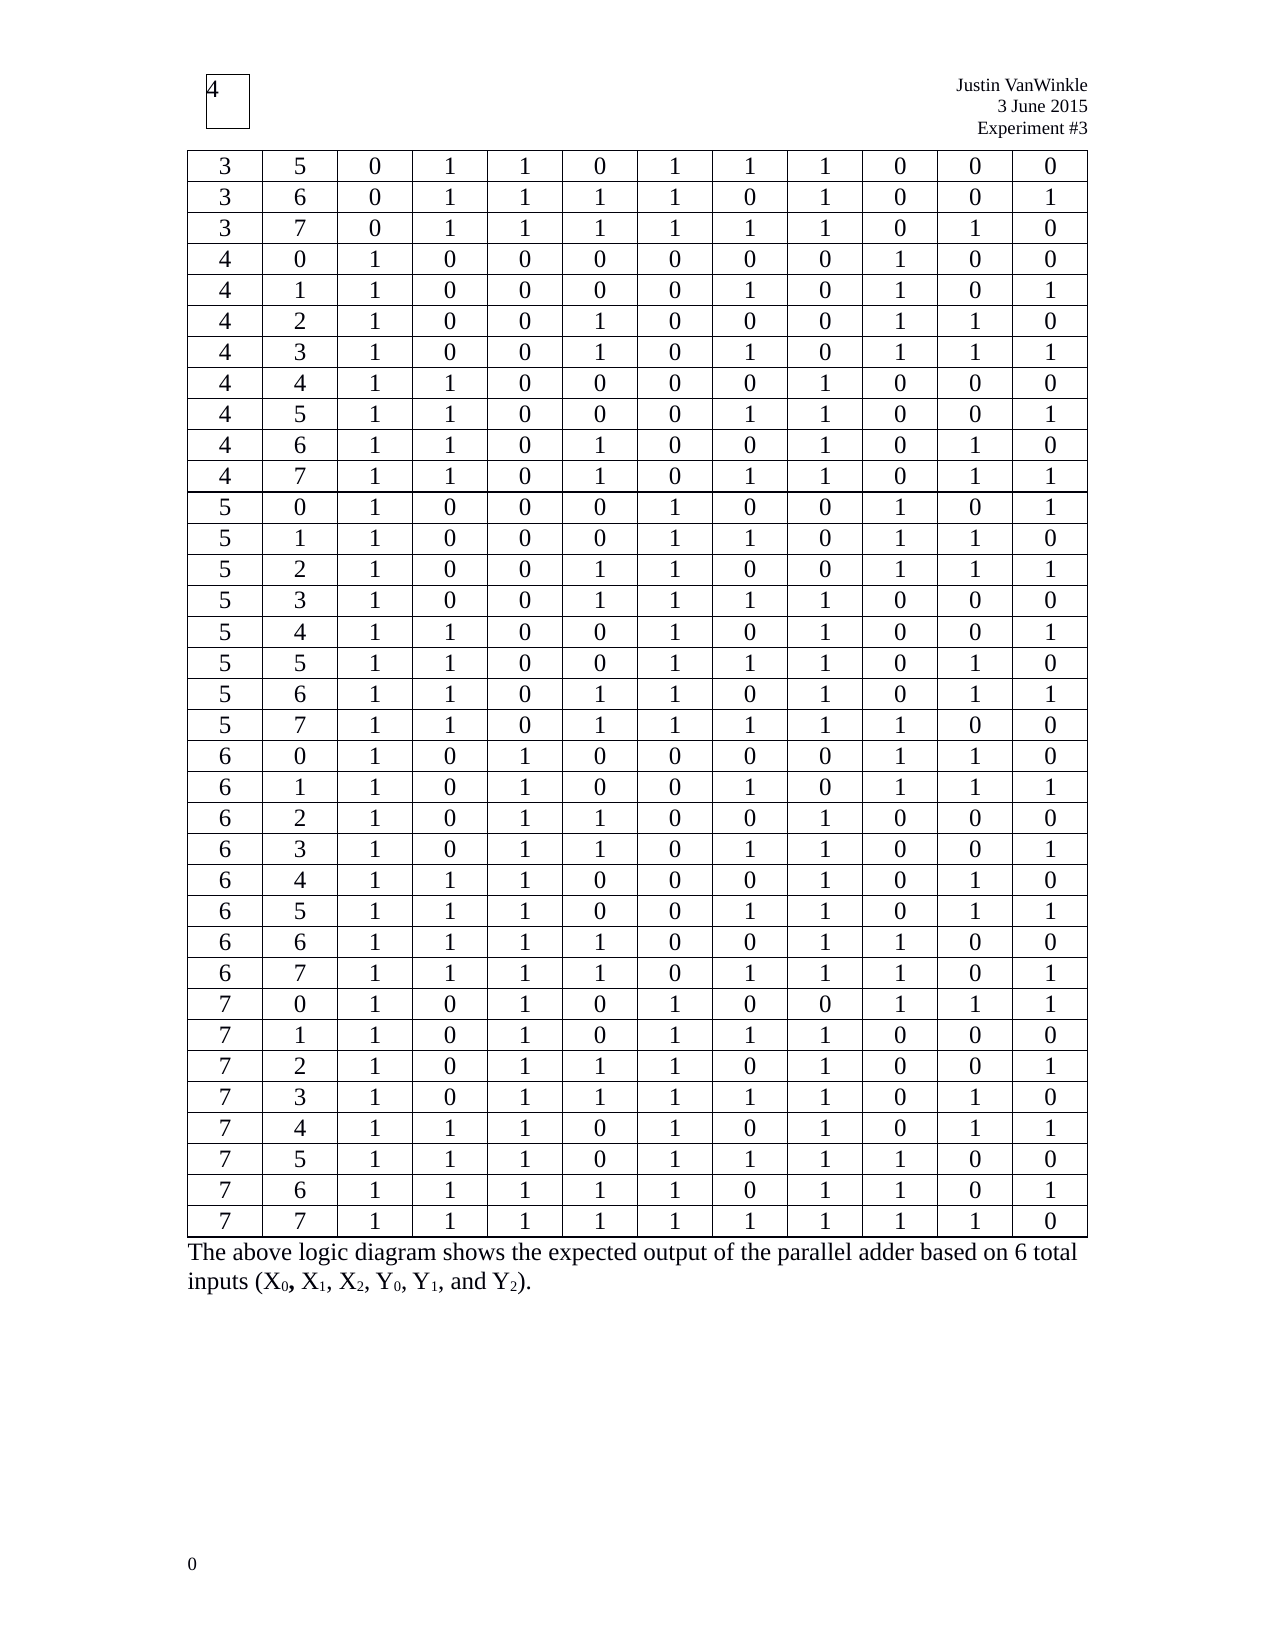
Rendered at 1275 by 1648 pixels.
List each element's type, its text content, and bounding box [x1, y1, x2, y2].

table_cell 0 [338, 213, 412, 243]
table_cell 1 [488, 1020, 562, 1050]
table_cell 5 [263, 151, 337, 181]
table_cell 1 [1013, 555, 1087, 584]
table_cell 0 [713, 679, 787, 709]
table_cell 1 [488, 213, 562, 243]
table_cell 1 [638, 1020, 712, 1050]
table_cell 1 [1013, 834, 1087, 864]
table_cell 5 [263, 399, 337, 429]
table_cell 1 [338, 865, 412, 895]
table_cell 0 [713, 182, 787, 212]
table_cell 1 [488, 958, 562, 988]
table_cell 0 [938, 617, 1012, 647]
table_cell 1 [488, 772, 562, 802]
table_cell 0 [563, 617, 637, 647]
table_cell 5 [188, 586, 262, 616]
table_cell 0 [488, 337, 562, 367]
table_cell 0 [413, 586, 487, 616]
table_cell 0 [563, 493, 637, 522]
table_cell 1 [1013, 1051, 1087, 1081]
table_cell 1 [338, 275, 412, 305]
table_cell 0 [638, 958, 712, 988]
table_cell 1 [563, 958, 637, 988]
table_cell 1 [863, 1175, 937, 1205]
table_cell 0 [413, 337, 487, 367]
table_cell 0 [788, 244, 862, 274]
table_cell 0 [938, 958, 1012, 988]
table_cell 0 [788, 989, 862, 1019]
table_cell 1 [1013, 679, 1087, 709]
table_cell 0 [563, 275, 637, 305]
table_cell 0 [713, 927, 787, 957]
table_cell 1 [788, 1051, 862, 1081]
table_cell 1 [638, 1082, 712, 1112]
table_cell 1 [413, 958, 487, 988]
table_cell 1 [413, 1144, 487, 1174]
table_cell 1 [263, 772, 337, 802]
table_cell 4 [188, 399, 262, 429]
table_cell 1 [713, 524, 787, 553]
table_cell 1 [563, 679, 637, 709]
table_cell 0 [1013, 1144, 1087, 1174]
table_cell 1 [338, 834, 412, 864]
table_cell 0 [863, 399, 937, 429]
table_cell 1 [1013, 493, 1087, 522]
table_cell 1 [863, 244, 937, 274]
table_cell 0 [1013, 1020, 1087, 1050]
table_cell 0 [938, 368, 1012, 398]
table_cell 7 [188, 1051, 262, 1081]
table_cell 4 [188, 337, 262, 367]
table_cell 0 [713, 306, 787, 336]
table_cell 1 [488, 896, 562, 926]
table_cell 0 [863, 430, 937, 460]
table_cell 1 [638, 555, 712, 584]
table_cell 0 [563, 1113, 637, 1143]
table_cell 1 [488, 1144, 562, 1174]
table_cell 1 [413, 151, 487, 181]
table_cell 0 [863, 213, 937, 243]
table_cell 0 [863, 182, 937, 212]
table_cell 1 [863, 989, 937, 1019]
table_cell 1 [788, 213, 862, 243]
table_cell 0 [488, 461, 562, 491]
table_cell 1 [563, 213, 637, 243]
table_cell 1 [1013, 772, 1087, 802]
table_cell 0 [938, 834, 1012, 864]
table_cell 5 [263, 1144, 337, 1174]
table_cell 7 [263, 958, 337, 988]
table_cell 1 [488, 1051, 562, 1081]
table_cell 1 [413, 927, 487, 957]
table_cell 3 [188, 151, 262, 181]
table_cell 1 [413, 430, 487, 460]
table_cell 0 [638, 244, 712, 274]
table_cell 1 [638, 524, 712, 553]
table_cell 1 [1013, 182, 1087, 212]
table_cell 1 [563, 803, 637, 833]
table_cell 1 [638, 989, 712, 1019]
table_cell 0 [563, 151, 637, 181]
table_cell 0 [413, 555, 487, 584]
table_cell 1 [788, 399, 862, 429]
table_cell 1 [638, 1051, 712, 1081]
table_cell 0 [1013, 1082, 1087, 1112]
table_cell 1 [1013, 399, 1087, 429]
table_cell 1 [788, 586, 862, 616]
table_cell 0 [638, 430, 712, 460]
table_cell 6 [188, 741, 262, 771]
table_cell 5 [188, 679, 262, 709]
table_cell 0 [713, 493, 787, 522]
table_cell 0 [488, 679, 562, 709]
table_cell 1 [638, 1175, 712, 1205]
table_cell 6 [188, 772, 262, 802]
table_cell 4 [188, 368, 262, 398]
table_cell 0 [638, 741, 712, 771]
table_cell 0 [938, 803, 1012, 833]
table_cell 1 [638, 617, 712, 647]
table_cell 1 [863, 337, 937, 367]
table_cell 1 [338, 741, 412, 771]
table_cell 6 [188, 803, 262, 833]
table_cell 1 [263, 1020, 337, 1050]
table_cell 1 [938, 679, 1012, 709]
table_cell 1 [338, 1144, 412, 1174]
table_cell 1 [563, 555, 637, 584]
table_cell 1 [713, 461, 787, 491]
table_cell 0 [713, 803, 787, 833]
table_cell 1 [338, 896, 412, 926]
table_cell 1 [713, 213, 787, 243]
table_cell 1 [1013, 989, 1087, 1019]
table_cell 1 [338, 368, 412, 398]
table_cell 0 [563, 1020, 637, 1050]
table_cell 1 [713, 151, 787, 181]
table_cell 1 [338, 1051, 412, 1081]
table_cell 1 [788, 182, 862, 212]
table_cell 0 [413, 1051, 487, 1081]
table_cell 1 [938, 989, 1012, 1019]
table_cell 1 [713, 399, 787, 429]
table_cell 1 [713, 958, 787, 988]
table_cell 1 [713, 1206, 787, 1236]
table_cell 0 [863, 679, 937, 709]
table_cell 0 [563, 896, 637, 926]
table_cell 0 [863, 151, 937, 181]
table_cell 1 [338, 648, 412, 678]
table_cell 4 [263, 865, 337, 895]
table_cell 0 [488, 648, 562, 678]
table_cell 0 [863, 1082, 937, 1112]
table_cell 1 [338, 617, 412, 647]
table_cell 1 [863, 710, 937, 740]
table_cell 1 [938, 896, 1012, 926]
table_cell 1 [338, 1175, 412, 1205]
table_cell 1 [938, 430, 1012, 460]
table_cell 1 [1013, 896, 1087, 926]
table_cell 6 [263, 1175, 337, 1205]
table_cell 5 [188, 710, 262, 740]
table_cell 6 [263, 927, 337, 957]
table_cell 1 [413, 368, 487, 398]
table_cell 1 [338, 555, 412, 584]
table_cell 0 [1013, 151, 1087, 181]
table_cell 1 [563, 182, 637, 212]
table_cell 0 [413, 803, 487, 833]
table_cell 1 [413, 1113, 487, 1143]
table_cell 1 [488, 927, 562, 957]
table_cell 5 [188, 524, 262, 553]
table_cell 4 [263, 1113, 337, 1143]
table_cell 1 [338, 989, 412, 1019]
table_cell 1 [1013, 617, 1087, 647]
table_cell 0 [788, 275, 862, 305]
table_cell 1 [788, 1144, 862, 1174]
table_cell 6 [188, 958, 262, 988]
table_cell 1 [713, 772, 787, 802]
table_cell 1 [488, 151, 562, 181]
table_cell 4 [263, 368, 337, 398]
table_cell 0 [563, 772, 637, 802]
table_cell 1 [863, 958, 937, 988]
table_cell 0 [413, 493, 487, 522]
table_cell 1 [788, 1175, 862, 1205]
table_cell 0 [1013, 213, 1087, 243]
table_cell 1 [788, 1206, 862, 1236]
table_cell 7 [188, 1175, 262, 1205]
table_cell 5 [263, 896, 337, 926]
table_cell 0 [413, 524, 487, 553]
table_cell 0 [413, 306, 487, 336]
table_cell 7 [188, 1144, 262, 1174]
table_cell 7 [188, 1206, 262, 1236]
table_cell 0 [713, 555, 787, 584]
table_cell 0 [938, 151, 1012, 181]
table_cell 5 [188, 617, 262, 647]
table_cell 1 [1013, 958, 1087, 988]
table_cell 7 [263, 710, 337, 740]
table_cell 0 [938, 275, 1012, 305]
table_cell 1 [338, 927, 412, 957]
table_cell 1 [338, 1020, 412, 1050]
table_cell 0 [488, 524, 562, 553]
table_cell 4 [188, 244, 262, 274]
table_cell 1 [938, 524, 1012, 553]
table_cell 0 [1013, 927, 1087, 957]
table_cell 5 [188, 648, 262, 678]
table_cell 1 [563, 337, 637, 367]
table_cell 0 [788, 306, 862, 336]
table_cell 0 [938, 399, 1012, 429]
table_cell 0 [638, 368, 712, 398]
table_cell 1 [338, 461, 412, 491]
table_cell 5 [263, 648, 337, 678]
table_cell 0 [713, 1051, 787, 1081]
table_cell 1 [638, 1113, 712, 1143]
table_cell 6 [188, 865, 262, 895]
table_cell 0 [488, 275, 562, 305]
table_cell 1 [788, 461, 862, 491]
table_cell 1 [638, 648, 712, 678]
table_cell 1 [338, 803, 412, 833]
table_cell 1 [938, 306, 1012, 336]
table_cell 1 [338, 958, 412, 988]
table_cell 1 [338, 1082, 412, 1112]
table_cell 1 [413, 710, 487, 740]
table_cell 0 [863, 865, 937, 895]
table_cell 0 [938, 586, 1012, 616]
table_cell 0 [938, 1175, 1012, 1205]
table_cell 0 [1013, 430, 1087, 460]
table_cell 0 [413, 772, 487, 802]
table_cell 1 [563, 586, 637, 616]
table_cell 0 [1013, 524, 1087, 553]
table_cell 0 [638, 834, 712, 864]
table_cell 1 [713, 710, 787, 740]
table_cell 0 [863, 1020, 937, 1050]
table_cell 0 [488, 586, 562, 616]
table_cell 0 [638, 896, 712, 926]
table_cell 4 [188, 306, 262, 336]
table_cell 0 [938, 710, 1012, 740]
table_cell 1 [488, 182, 562, 212]
table_cell 0 [788, 493, 862, 522]
table_cell 1 [938, 337, 1012, 367]
table_cell 1 [638, 151, 712, 181]
table_cell 1 [863, 306, 937, 336]
table_cell 0 [563, 989, 637, 1019]
table_cell 2 [263, 1051, 337, 1081]
table_cell 1 [263, 275, 337, 305]
table_cell 0 [863, 1113, 937, 1143]
table_cell 0 [863, 648, 937, 678]
table_cell 1 [788, 710, 862, 740]
table_cell 1 [563, 1206, 637, 1236]
table_cell 0 [413, 989, 487, 1019]
table_cell 1 [938, 1206, 1012, 1236]
table_cell 1 [563, 461, 637, 491]
table_cell 1 [938, 865, 1012, 895]
table_cell 1 [713, 896, 787, 926]
table_cell 0 [863, 368, 937, 398]
text The above logic diagram shows the expected output of the parallel adder based on 6 total inputs (X0, X1, X2, Y0, Y1, and Y2). [187, 1238, 1088, 1295]
table_cell 0 [638, 337, 712, 367]
table_cell 1 [338, 337, 412, 367]
table_cell 1 [338, 524, 412, 553]
table_cell 1 [788, 368, 862, 398]
table_cell 1 [413, 182, 487, 212]
table_cell 0 [413, 834, 487, 864]
table_cell 1 [1013, 337, 1087, 367]
table_cell 1 [788, 896, 862, 926]
table_cell 0 [1013, 865, 1087, 895]
table_cell 1 [713, 648, 787, 678]
table_cell 5 [188, 555, 262, 584]
table_cell 1 [638, 493, 712, 522]
table_cell 1 [788, 617, 862, 647]
table_cell 1 [338, 710, 412, 740]
table_cell 3 [263, 1082, 337, 1112]
table_cell 0 [938, 493, 1012, 522]
table_cell 0 [1013, 648, 1087, 678]
table_cell 0 [1013, 306, 1087, 336]
table_cell 0 [863, 461, 937, 491]
table_cell 1 [563, 834, 637, 864]
table_cell 1 [563, 927, 637, 957]
table_cell 1 [788, 679, 862, 709]
table_cell 0 [488, 555, 562, 584]
table_cell 1 [788, 958, 862, 988]
table_cell 0 [1013, 244, 1087, 274]
table_cell 1 [788, 803, 862, 833]
table_cell 1 [638, 213, 712, 243]
table_cell 1 [413, 213, 487, 243]
table_cell 1 [713, 1020, 787, 1050]
table_cell 0 [338, 151, 412, 181]
table_cell 1 [638, 679, 712, 709]
table_cell 1 [938, 772, 1012, 802]
table_cell 1 [488, 1082, 562, 1112]
table_cell 0 [938, 182, 1012, 212]
table_cell 1 [938, 555, 1012, 584]
table_cell 0 [563, 1144, 637, 1174]
table_cell 0 [413, 244, 487, 274]
table_cell 1 [413, 399, 487, 429]
table_cell 6 [188, 896, 262, 926]
table_cell 1 [863, 275, 937, 305]
table_cell 6 [188, 927, 262, 957]
table_cell 1 [488, 834, 562, 864]
table_cell 1 [488, 1113, 562, 1143]
table_cell 1 [863, 555, 937, 584]
table_cell 1 [863, 493, 937, 522]
table_cell 0 [488, 493, 562, 522]
table_cell 1 [338, 430, 412, 460]
table_cell 2 [263, 803, 337, 833]
table_cell 1 [938, 648, 1012, 678]
table_cell 1 [938, 213, 1012, 243]
table_cell 1 [938, 1113, 1012, 1143]
table_cell 1 [413, 461, 487, 491]
table_cell 0 [563, 244, 637, 274]
table_cell 1 [413, 896, 487, 926]
table_cell 0 [488, 399, 562, 429]
table_cell 1 [488, 741, 562, 771]
table_cell 0 [788, 337, 862, 367]
table_cell 1 [788, 834, 862, 864]
table_cell 0 [413, 275, 487, 305]
table_cell 0 [563, 524, 637, 553]
table_cell 7 [188, 1082, 262, 1112]
table_cell 0 [938, 927, 1012, 957]
table_cell 0 [713, 244, 787, 274]
table_cell 1 [638, 1144, 712, 1174]
table_cell 1 [488, 803, 562, 833]
table_cell 0 [863, 617, 937, 647]
table_cell 0 [938, 1051, 1012, 1081]
table_cell 0 [488, 306, 562, 336]
table_cell 0 [863, 834, 937, 864]
table_cell 0 [413, 1020, 487, 1050]
table_cell 1 [563, 1082, 637, 1112]
table_cell 1 [788, 1113, 862, 1143]
table_cell 1 [338, 772, 412, 802]
table_cell 0 [713, 741, 787, 771]
table_cell 1 [638, 1206, 712, 1236]
table_cell 1 [638, 710, 712, 740]
table_cell 7 [263, 213, 337, 243]
table_cell 0 [338, 182, 412, 212]
table_cell 1 [488, 989, 562, 1019]
table_cell 1 [863, 772, 937, 802]
table_cell 1 [263, 524, 337, 553]
table_cell 1 [488, 865, 562, 895]
table_cell 2 [263, 555, 337, 584]
table_cell 7 [263, 1206, 337, 1236]
table_cell 0 [713, 368, 787, 398]
table_cell 0 [638, 399, 712, 429]
table_cell 0 [1013, 741, 1087, 771]
table_cell 0 [563, 648, 637, 678]
table_cell 0 [788, 772, 862, 802]
table_cell 0 [638, 927, 712, 957]
table_cell 0 [938, 1020, 1012, 1050]
table_cell 1 [788, 865, 862, 895]
table_cell 0 [413, 1082, 487, 1112]
table_cell 1 [338, 244, 412, 274]
table_cell 0 [413, 741, 487, 771]
table_cell 6 [263, 182, 337, 212]
table_cell 1 [413, 617, 487, 647]
table_cell 3 [263, 586, 337, 616]
table_cell 1 [638, 182, 712, 212]
table_cell 0 [713, 865, 787, 895]
table_cell 0 [863, 586, 937, 616]
table_cell 2 [263, 306, 337, 336]
table_cell 1 [1013, 461, 1087, 491]
table_cell 0 [713, 430, 787, 460]
table_cell 1 [338, 679, 412, 709]
table_cell 0 [488, 244, 562, 274]
table_cell 1 [713, 275, 787, 305]
table_cell 0 [563, 368, 637, 398]
table_cell 3 [188, 182, 262, 212]
table_cell 1 [788, 1020, 862, 1050]
table_cell 4 [188, 430, 262, 460]
table_cell 0 [638, 275, 712, 305]
table_cell 0 [488, 368, 562, 398]
table_cell 0 [1013, 586, 1087, 616]
table_cell 1 [488, 1206, 562, 1236]
table_cell 5 [188, 493, 262, 522]
table_cell 1 [863, 524, 937, 553]
table_cell 1 [413, 1175, 487, 1205]
table_cell 0 [863, 896, 937, 926]
table_cell 1 [338, 399, 412, 429]
table_cell 0 [1013, 710, 1087, 740]
table_cell 1 [563, 306, 637, 336]
table_cell 1 [638, 586, 712, 616]
table_cell 1 [563, 710, 637, 740]
table_cell 0 [938, 244, 1012, 274]
table_cell 0 [938, 1144, 1012, 1174]
table_cell 1 [338, 306, 412, 336]
table_cell 6 [263, 679, 337, 709]
table_cell 1 [338, 1206, 412, 1236]
table_cell 0 [488, 710, 562, 740]
table_cell 1 [788, 151, 862, 181]
table_cell 0 [1013, 803, 1087, 833]
table_cell 1 [938, 1082, 1012, 1112]
table_cell 3 [188, 213, 262, 243]
table_cell 1 [788, 927, 862, 957]
table_cell 1 [488, 1175, 562, 1205]
table_cell 6 [263, 430, 337, 460]
table_cell 7 [263, 461, 337, 491]
table_cell 1 [413, 1206, 487, 1236]
table_cell 3 [263, 834, 337, 864]
table_cell 1 [338, 493, 412, 522]
table_cell 0 [488, 430, 562, 460]
table_cell 1 [563, 1175, 637, 1205]
table_cell 0 [863, 803, 937, 833]
table_cell 0 [788, 741, 862, 771]
table_cell 0 [788, 555, 862, 584]
table_cell 1 [1013, 275, 1087, 305]
table_cell 0 [638, 803, 712, 833]
table_cell 1 [413, 679, 487, 709]
table_cell 0 [263, 244, 337, 274]
table_cell 0 [1013, 368, 1087, 398]
table_cell 0 [638, 461, 712, 491]
table_cell 4 [188, 461, 262, 491]
table_cell 1 [713, 1144, 787, 1174]
table_cell 0 [713, 1175, 787, 1205]
table_cell 1 [563, 430, 637, 460]
table_cell 7 [188, 1113, 262, 1143]
table_cell 0 [713, 989, 787, 1019]
table_cell 3 [263, 337, 337, 367]
table_cell 0 [638, 772, 712, 802]
table_cell 1 [713, 586, 787, 616]
table_cell 7 [188, 1020, 262, 1050]
table_cell 0 [1013, 1206, 1087, 1236]
table_cell 0 [638, 865, 712, 895]
table_cell 1 [863, 741, 937, 771]
table_cell 1 [413, 648, 487, 678]
table_cell 1 [1013, 1175, 1087, 1205]
table_cell 1 [938, 461, 1012, 491]
table_cell 0 [488, 617, 562, 647]
table_cell 1 [863, 1206, 937, 1236]
table_cell 4 [263, 617, 337, 647]
table_cell 1 [563, 1051, 637, 1081]
table_cell 1 [338, 586, 412, 616]
table_cell 4 [188, 275, 262, 305]
table_cell 0 [788, 524, 862, 553]
table_cell 1 [788, 648, 862, 678]
table_cell 1 [1013, 1113, 1087, 1143]
table_cell 6 [188, 834, 262, 864]
table_cell 1 [713, 834, 787, 864]
table_cell 0 [713, 617, 787, 647]
table_cell 0 [563, 399, 637, 429]
table_cell 0 [263, 493, 337, 522]
table_cell 1 [713, 337, 787, 367]
table_cell 1 [713, 1082, 787, 1112]
table_cell 1 [938, 741, 1012, 771]
table_cell 7 [188, 989, 262, 1019]
table_cell 1 [863, 1144, 937, 1174]
table_cell 1 [788, 430, 862, 460]
table_cell 0 [638, 306, 712, 336]
table_cell 1 [863, 927, 937, 957]
table_cell 0 [263, 741, 337, 771]
table_cell 0 [563, 865, 637, 895]
table_cell 0 [263, 989, 337, 1019]
table_cell 0 [713, 1113, 787, 1143]
table_cell 1 [788, 1082, 862, 1112]
table_cell 0 [863, 1051, 937, 1081]
table_cell 1 [413, 865, 487, 895]
table_cell 1 [338, 1113, 412, 1143]
table_cell 0 [563, 741, 637, 771]
